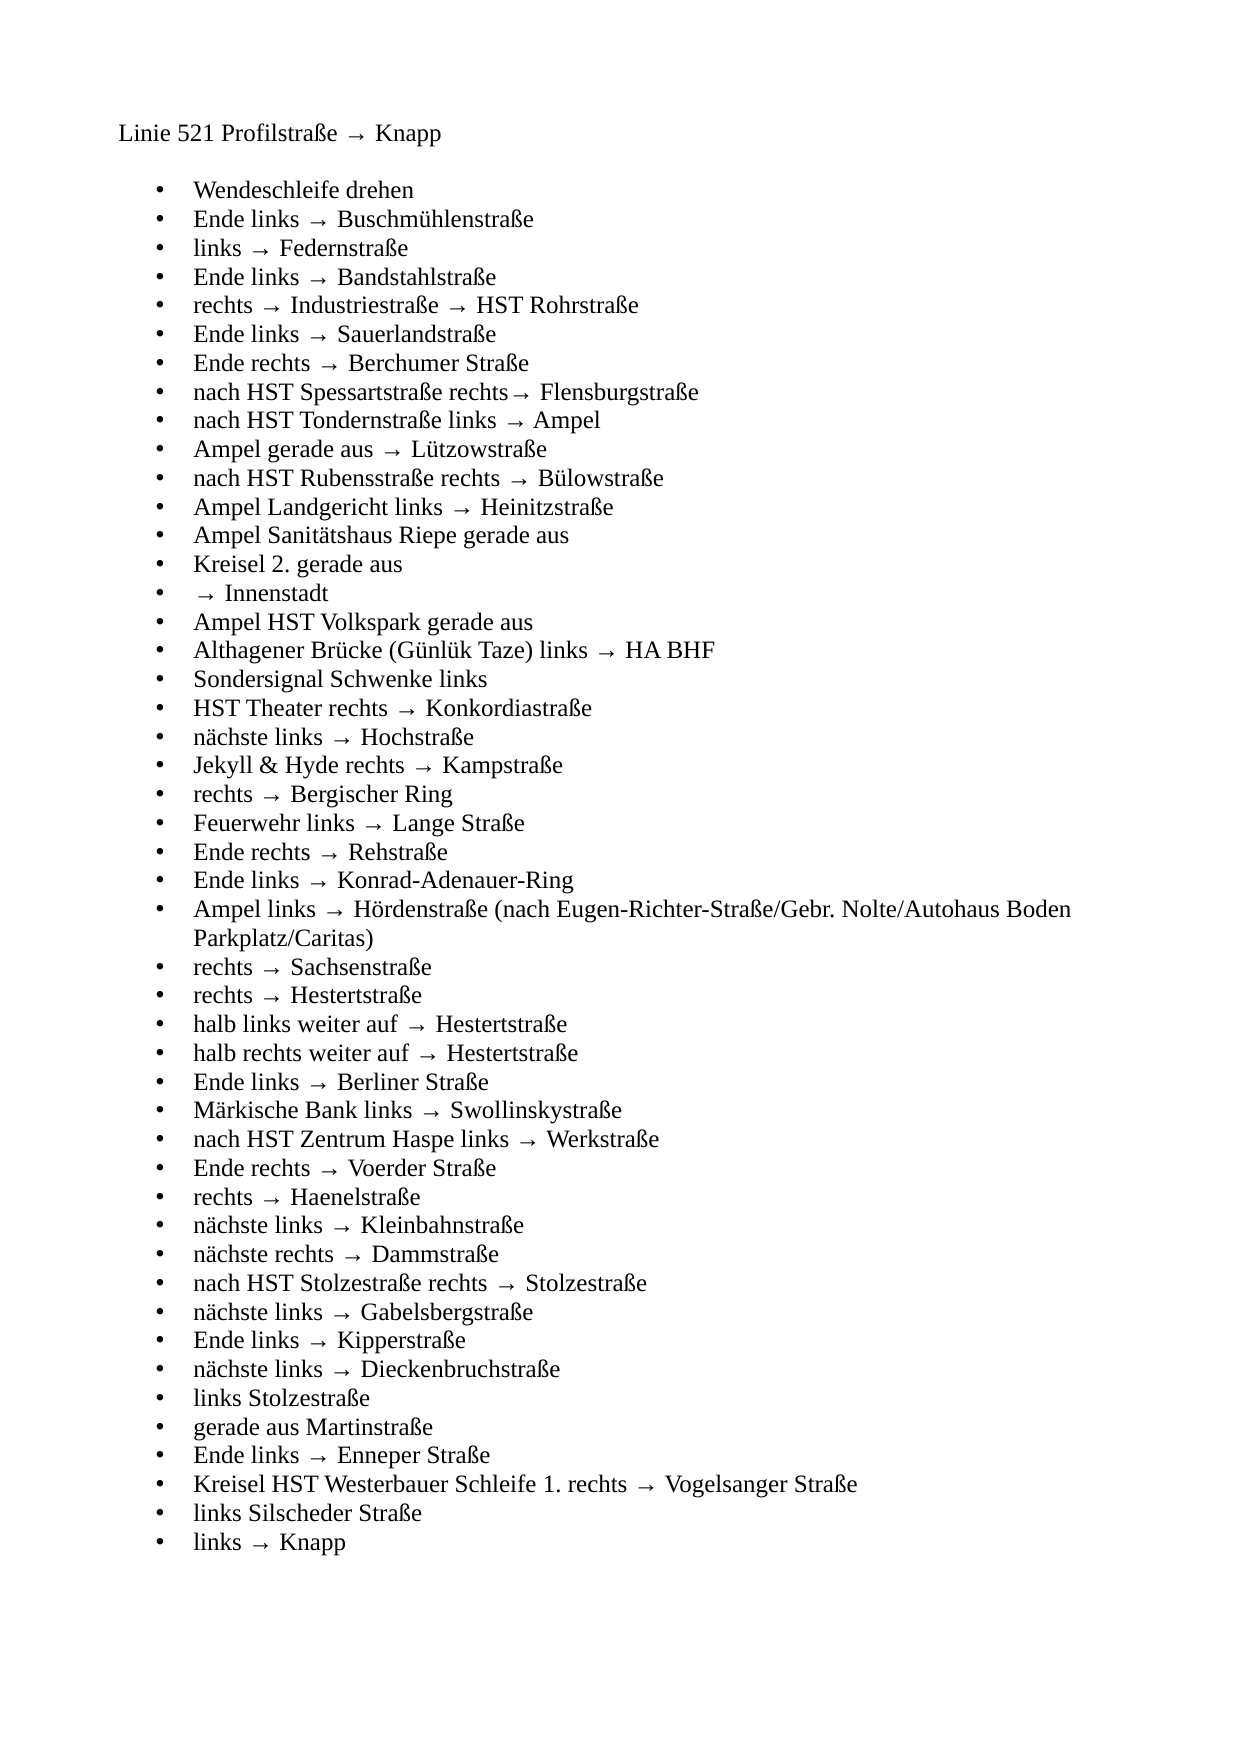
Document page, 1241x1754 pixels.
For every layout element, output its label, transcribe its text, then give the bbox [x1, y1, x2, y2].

list links → Federnstraße [156, 233, 1122, 262]
list Ende links → Bandstahlstraße [156, 262, 1122, 291]
list Ende links → Kipperstraße [156, 1326, 1122, 1354]
list nach HST Stolzestraße rechts → Stolzestraße [156, 1268, 1122, 1297]
list rechts → Sachsenstraße [156, 952, 1122, 981]
list nächste links → Gabelsbergstraße [156, 1297, 1122, 1326]
list gerade aus Martinstraße [156, 1412, 1122, 1441]
list Wendeschleife drehen [156, 176, 1122, 204]
list Feuerwehr links → Lange Straße [156, 808, 1122, 837]
list Kreisel 2. gerade aus [156, 549, 1122, 578]
list rechts → Bergischer Ring [156, 779, 1122, 808]
list Ende links → Berliner Straße [156, 1067, 1122, 1096]
list Ende links → Enneper Straße [156, 1441, 1122, 1469]
list Ampel Sanitätshaus Riepe gerade aus [156, 521, 1122, 549]
list Ampel gerade aus → Lützowstraße [156, 434, 1122, 463]
list halb links weiter auf → Hestertstraße [156, 1009, 1122, 1038]
list nächste links → Dieckenbruchstraße [156, 1354, 1122, 1383]
list nächste rechts → Dammstraße [156, 1239, 1122, 1268]
list nächste links → Hochstraße [156, 722, 1122, 751]
text Linie 521 Profilstraße → Knapp [118, 118, 1122, 147]
list Althagener Brücke (Günlük Taze) links → HA BHF [156, 636, 1122, 664]
list Märkische Bank links → Swollinskystraße [156, 1096, 1122, 1124]
list nach HST Spessartstraße rechts→ Flensburgstraße [156, 377, 1122, 406]
list Kreisel HST Westerbauer Schleife 1. rechts → Vogelsanger Straße [156, 1469, 1122, 1498]
list Ende links → Konrad-Adenauer-Ring [156, 866, 1122, 894]
list Ampel HST Volkspark gerade aus [156, 607, 1122, 636]
list halb rechts weiter auf → Hestertstraße [156, 1038, 1122, 1067]
list Ende rechts → Voerder Straße [156, 1153, 1122, 1182]
list Jekyll & Hyde rechts → Kampstraße [156, 751, 1122, 779]
list rechts → Hestertstraße [156, 981, 1122, 1009]
list Ende links → Sauerlandstraße [156, 319, 1122, 348]
list links Silscheder Straße [156, 1498, 1122, 1527]
list nach HST Rubensstraße rechts → Bülowstraße [156, 463, 1122, 492]
list → Innenstadt [156, 578, 1122, 607]
list Ende rechts → Rehstraße [156, 837, 1122, 866]
list nächste links → Kleinbahnstraße [156, 1211, 1122, 1239]
list rechts → Haenelstraße [156, 1182, 1122, 1211]
list Sondersignal Schwenke links [156, 664, 1122, 693]
list Ende links → Buschmühlenstraße [156, 204, 1122, 233]
list HST Theater rechts → Konkordiastraße [156, 693, 1122, 722]
list nach HST Tondernstraße links → Ampel [156, 406, 1122, 434]
list Ampel links → Hördenstraße (nach Eugen-Richter-Straße/Gebr. Nolte/Autohaus Boden Parkplatz/Caritas) [156, 894, 1122, 952]
list Ende rechts → Berchumer Straße [156, 348, 1122, 377]
list rechts → Industriestraße → HST Rohrstraße [156, 291, 1122, 319]
list links Stolzestraße [156, 1383, 1122, 1412]
list nach HST Zentrum Haspe links → Werkstraße [156, 1124, 1122, 1153]
list links → Knapp [156, 1527, 1122, 1556]
list Ampel Landgericht links → Heinitzstraße [156, 492, 1122, 521]
